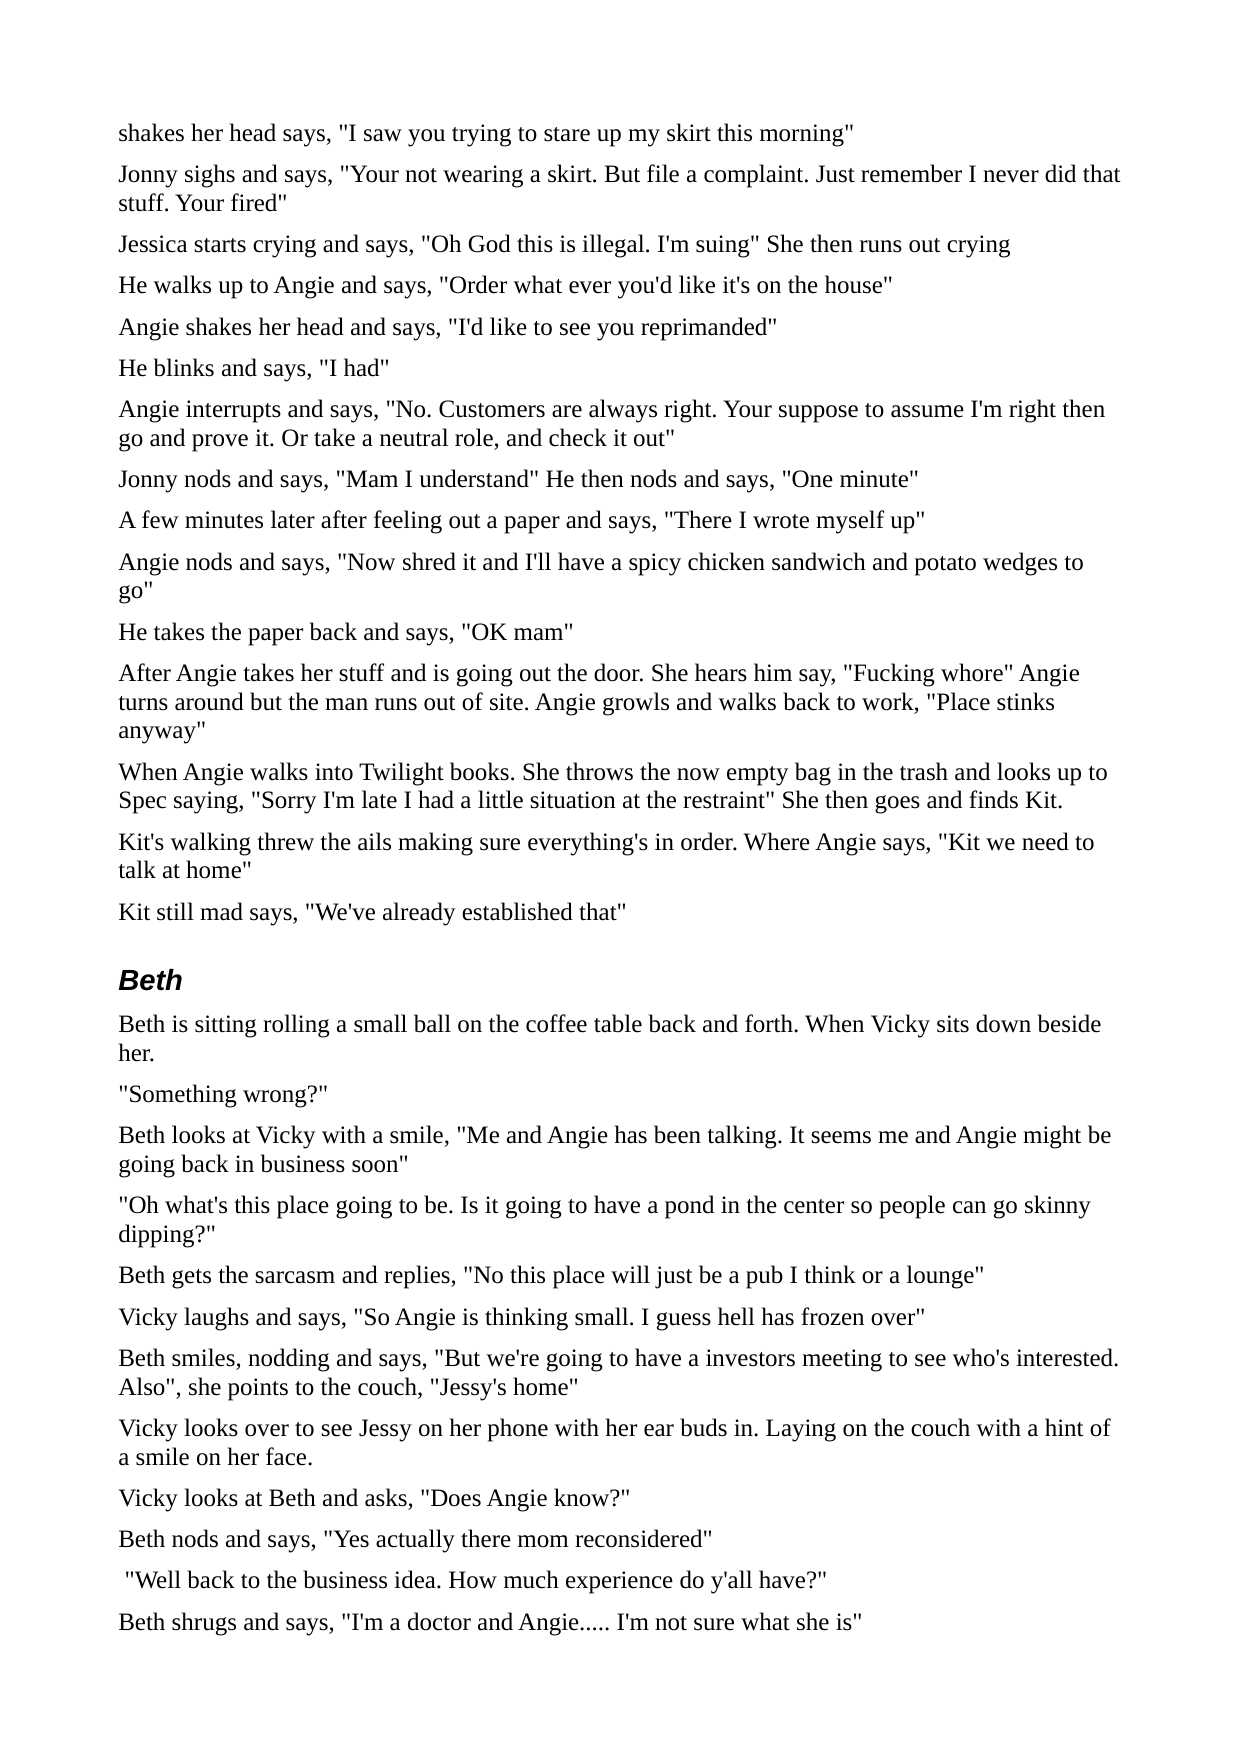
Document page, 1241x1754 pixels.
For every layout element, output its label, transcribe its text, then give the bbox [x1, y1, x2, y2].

text "Oh what's this place going to be. Is it going to have a pond in the center so people can go skinny dipping?" [118, 1190, 1122, 1248]
text "Something wrong?" [118, 1079, 1122, 1108]
text Vicky laughs and says, "So Angie is thinking small. I guess hell has frozen over" [118, 1302, 1122, 1330]
text Angie nods and says, "Now shred it and I'll have a spicy chicken sandwich and potato wedges to go" [118, 547, 1122, 604]
text Beth looks at Vicky with a smile, "Me and Angie has been talking. It seems me and Angie might be going back in business soon" [118, 1120, 1122, 1178]
text "Well back to the business idea. How much experience do y'all have?" [118, 1565, 1122, 1594]
text Kit still mad says, "We've already established that" [118, 897, 1122, 926]
text He walks up to Angie and says, "Order what ever you'd like it's on the house" [118, 271, 1122, 299]
text He takes the paper back and says, "OK mam" [118, 617, 1122, 646]
text When Angie walks into Twilight books. She throws the now empty bag in the trash and looks up to Spec saying, "Sorry I'm late I had a little situation at the restraint" She then goes and finds Kit. [118, 757, 1122, 814]
text Jessica starts crying and says, "Oh God this is illegal. I'm suing" She then runs out crying [118, 229, 1122, 258]
text shakes her head says, "I saw you trying to stare up my skirt this morning" [118, 118, 1122, 147]
text Vicky looks at Beth and asks, "Does Angie know?" [118, 1483, 1122, 1512]
text Jonny nods and says, "Mam I understand" He then nods and says, "One minute" [118, 464, 1122, 493]
text Angie shakes her head and says, "I'd like to see you reprimanded" [118, 312, 1122, 341]
text Beth gets the sarcasm and replies, "No this place will just be a pub I think or a lounge" [118, 1260, 1122, 1289]
text A few minutes later after feeling out a paper and says, "There I wrote myself up" [118, 506, 1122, 534]
text Vicky looks over to see Jessy on her phone with her ear buds in. Laying on the couch with a hint of a smile on her face. [118, 1413, 1122, 1470]
text Angie interrupts and says, "No. Customers are always right. Your suppose to assume I'm right then go and prove it. Or take a neutral role, and check it out" [118, 394, 1122, 452]
text Kit's walking threw the ails making sure everything's in order. Where Angie says, "Kit we need to talk at home" [118, 827, 1122, 884]
text Beth nods and says, "Yes actually there mom reconsidered" [118, 1524, 1122, 1553]
text He blinks and says, "I had" [118, 353, 1122, 382]
text Beth shrugs and says, "I'm a doctor and Angie..... I'm not sure what she is" [118, 1607, 1122, 1635]
text Beth is sitting rolling a small ball on the coffee table back and forth. When Vicky sits down beside her. [118, 1009, 1122, 1067]
text Beth smiles, nodding and says, "But we're going to have a investors meeting to see who's interested. Also", she points to the couch, "Jessy's home" [118, 1343, 1122, 1400]
text After Angie takes her stuff and is going out the door. She hears him say, "Fucking whore" Angie turns around but the man runs out of site. Angie growls and walks back to work, "Place stinks anyway" [118, 658, 1122, 744]
subtitle Beth [118, 963, 1122, 997]
text Jonny sighs and says, "Your not wearing a skirt. But file a complaint. Just remember I never did that stuff. Your fired" [118, 159, 1122, 217]
